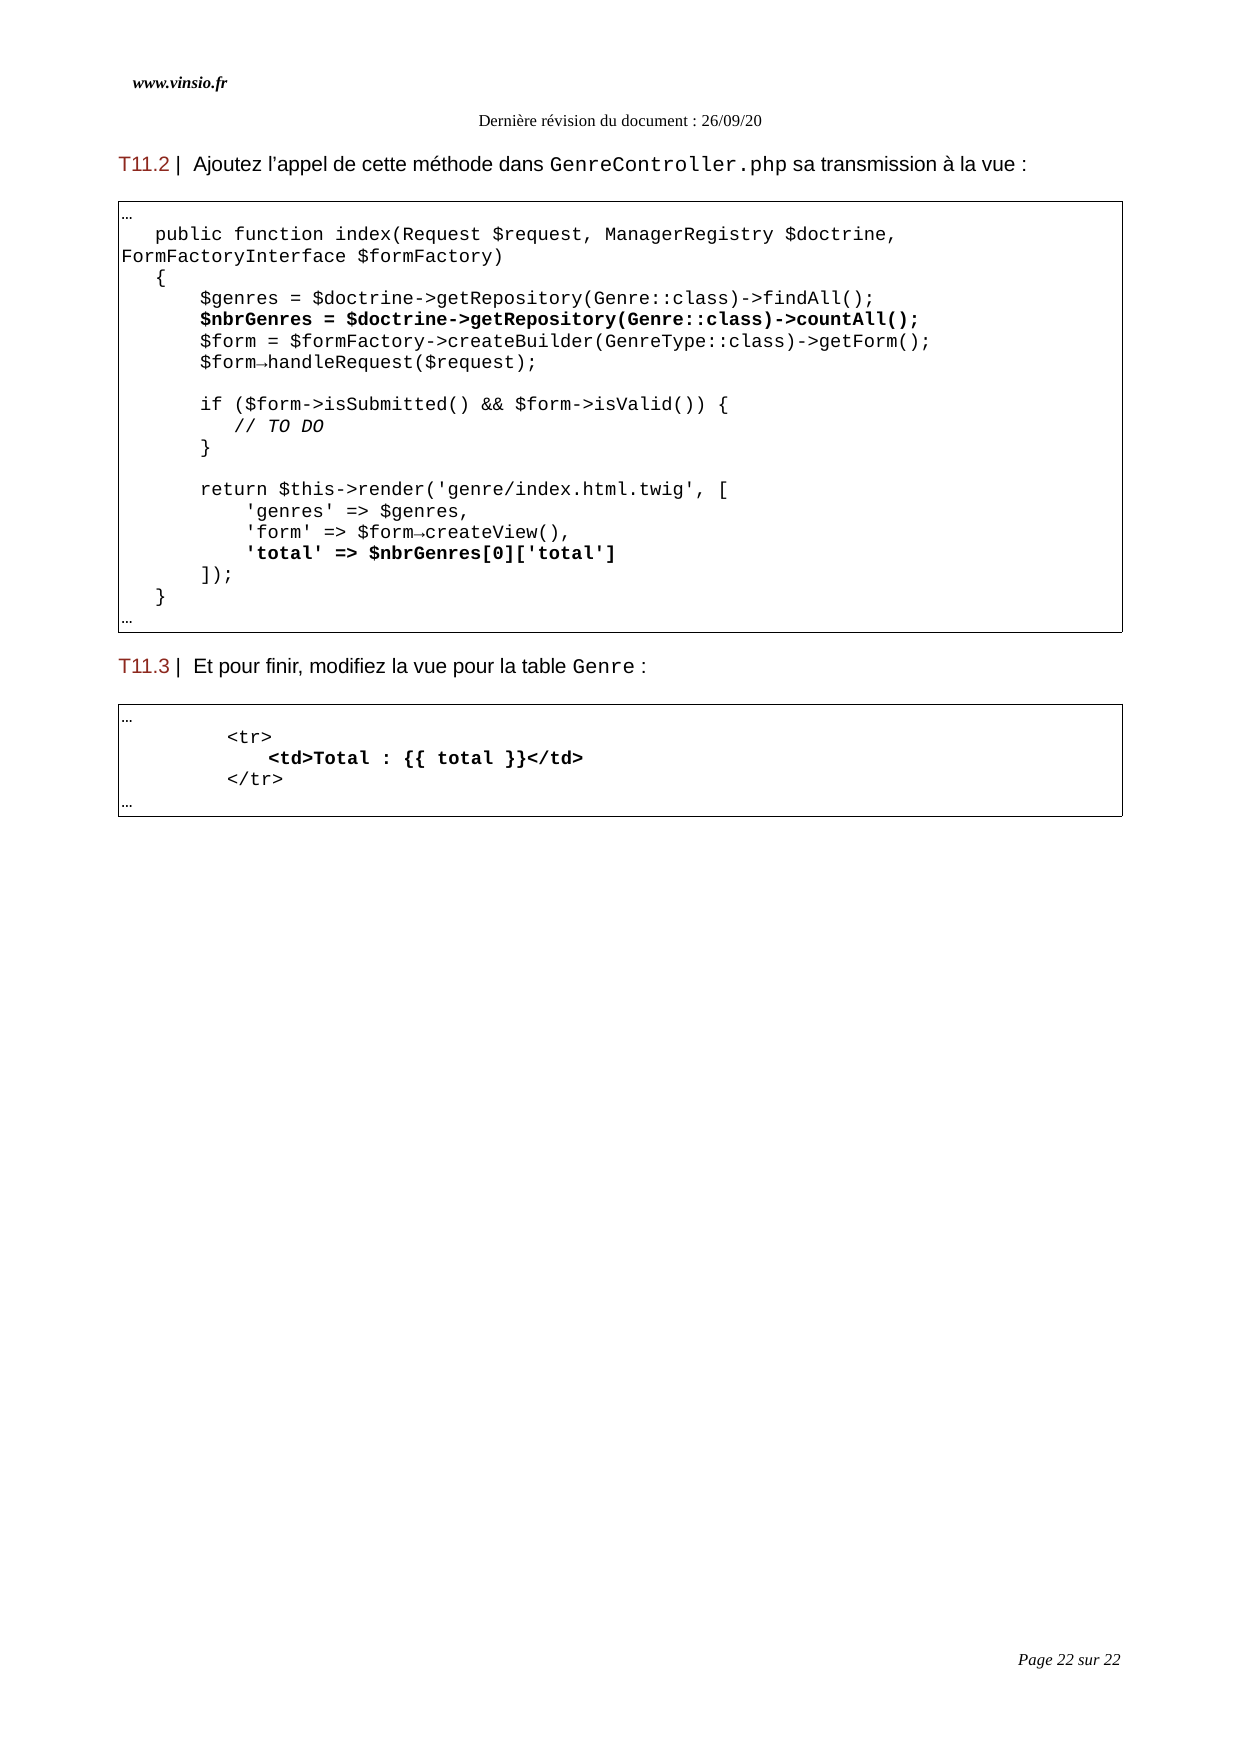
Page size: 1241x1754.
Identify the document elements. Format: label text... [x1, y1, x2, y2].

text … [119, 705, 1122, 725]
text $genres = $doctrine->getRepository(Genre::class)->findAll(); [119, 286, 1122, 307]
text // TO DO [119, 413, 1122, 435]
text return $this->render('genre/index.html.twig', [ [119, 477, 1122, 498]
text } [119, 583, 1122, 605]
text … [119, 788, 1122, 816]
text public function index(Request $request, ManagerRegistry $doctrine, FormFactoryInterface $formFactory) [119, 222, 1122, 265]
text <td>Total : {{ total }}</td> [119, 746, 1122, 767]
text <tr> [119, 725, 1122, 746]
text $form = $formFactory->createBuilder(GenreType::class)->getForm(); [119, 328, 1122, 350]
text if ($form->isSubmitted() && $form->isValid()) { [119, 392, 1122, 413]
text 'total' => $nbrGenres[0]['total'] [119, 541, 1122, 562]
text { [119, 265, 1122, 286]
text T11.3 | Et pour finir, modifiez la vue pour la table Genre : [118, 655, 1122, 680]
text $nbrGenres = $doctrine->getRepository(Genre::class)->countAll(); [119, 307, 1122, 328]
text </tr> [119, 767, 1122, 788]
text T11.2 | Ajoutez l’appel de cette méthode dans GenreController.php sa transmission à la vue : [118, 153, 1122, 178]
text 'form' => $form→createView(), [119, 520, 1122, 541]
text … [119, 605, 1122, 632]
text 'genres' => $genres, [119, 498, 1122, 520]
text } [119, 435, 1122, 459]
text … [119, 202, 1122, 222]
text ]); [119, 562, 1122, 583]
text $form→handleRequest($request); [119, 350, 1122, 374]
